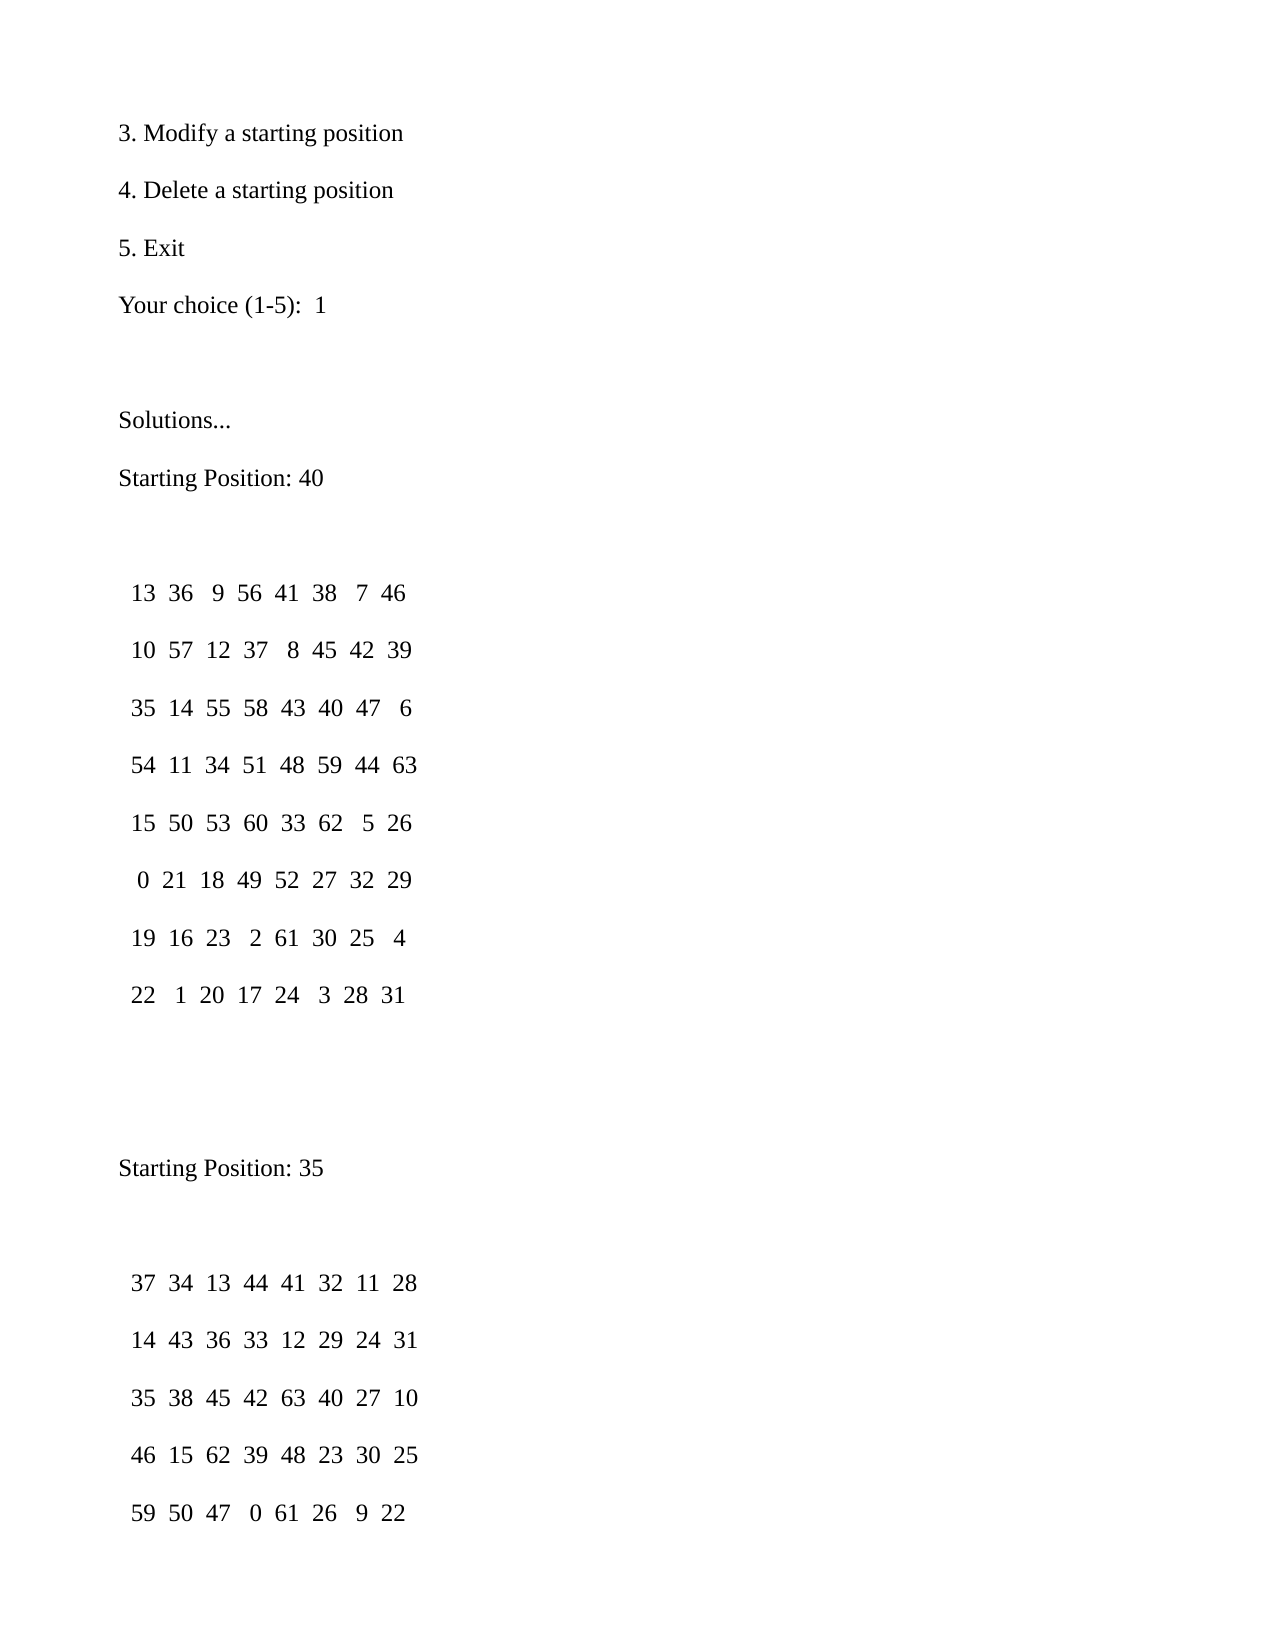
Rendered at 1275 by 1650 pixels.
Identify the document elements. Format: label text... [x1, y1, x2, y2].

text Your choice (1-5): 1 [118, 291, 1157, 319]
text 35 14 55 58 43 40 47 6 [118, 693, 1157, 722]
text 46 15 62 39 48 23 30 25 [118, 1441, 1157, 1469]
text 54 11 34 51 48 59 44 63 [118, 751, 1157, 779]
text 59 50 47 0 61 26 9 22 [118, 1498, 1157, 1527]
text 15 50 53 60 33 62 5 26 [118, 808, 1157, 837]
text 10 57 12 37 8 45 42 39 [118, 636, 1157, 664]
text 14 43 36 33 12 29 24 31 [118, 1326, 1157, 1354]
text 3. Modify a starting position [118, 118, 1157, 147]
text Starting Position: 40 [118, 463, 1157, 492]
text 19 16 23 2 61 30 25 4 [118, 923, 1157, 952]
text 0 21 18 49 52 27 32 29 [118, 866, 1157, 894]
text 35 38 45 42 63 40 27 10 [118, 1383, 1157, 1412]
text Starting Position: 35 [118, 1153, 1157, 1182]
text 13 36 9 56 41 38 7 46 [118, 578, 1157, 607]
text 5. Exit [118, 233, 1157, 262]
text Solutions... [118, 406, 1157, 434]
text 37 34 13 44 41 32 11 28 [118, 1268, 1157, 1297]
text 4. Delete a starting position [118, 176, 1157, 204]
text 22 1 20 17 24 3 28 31 [118, 981, 1157, 1009]
